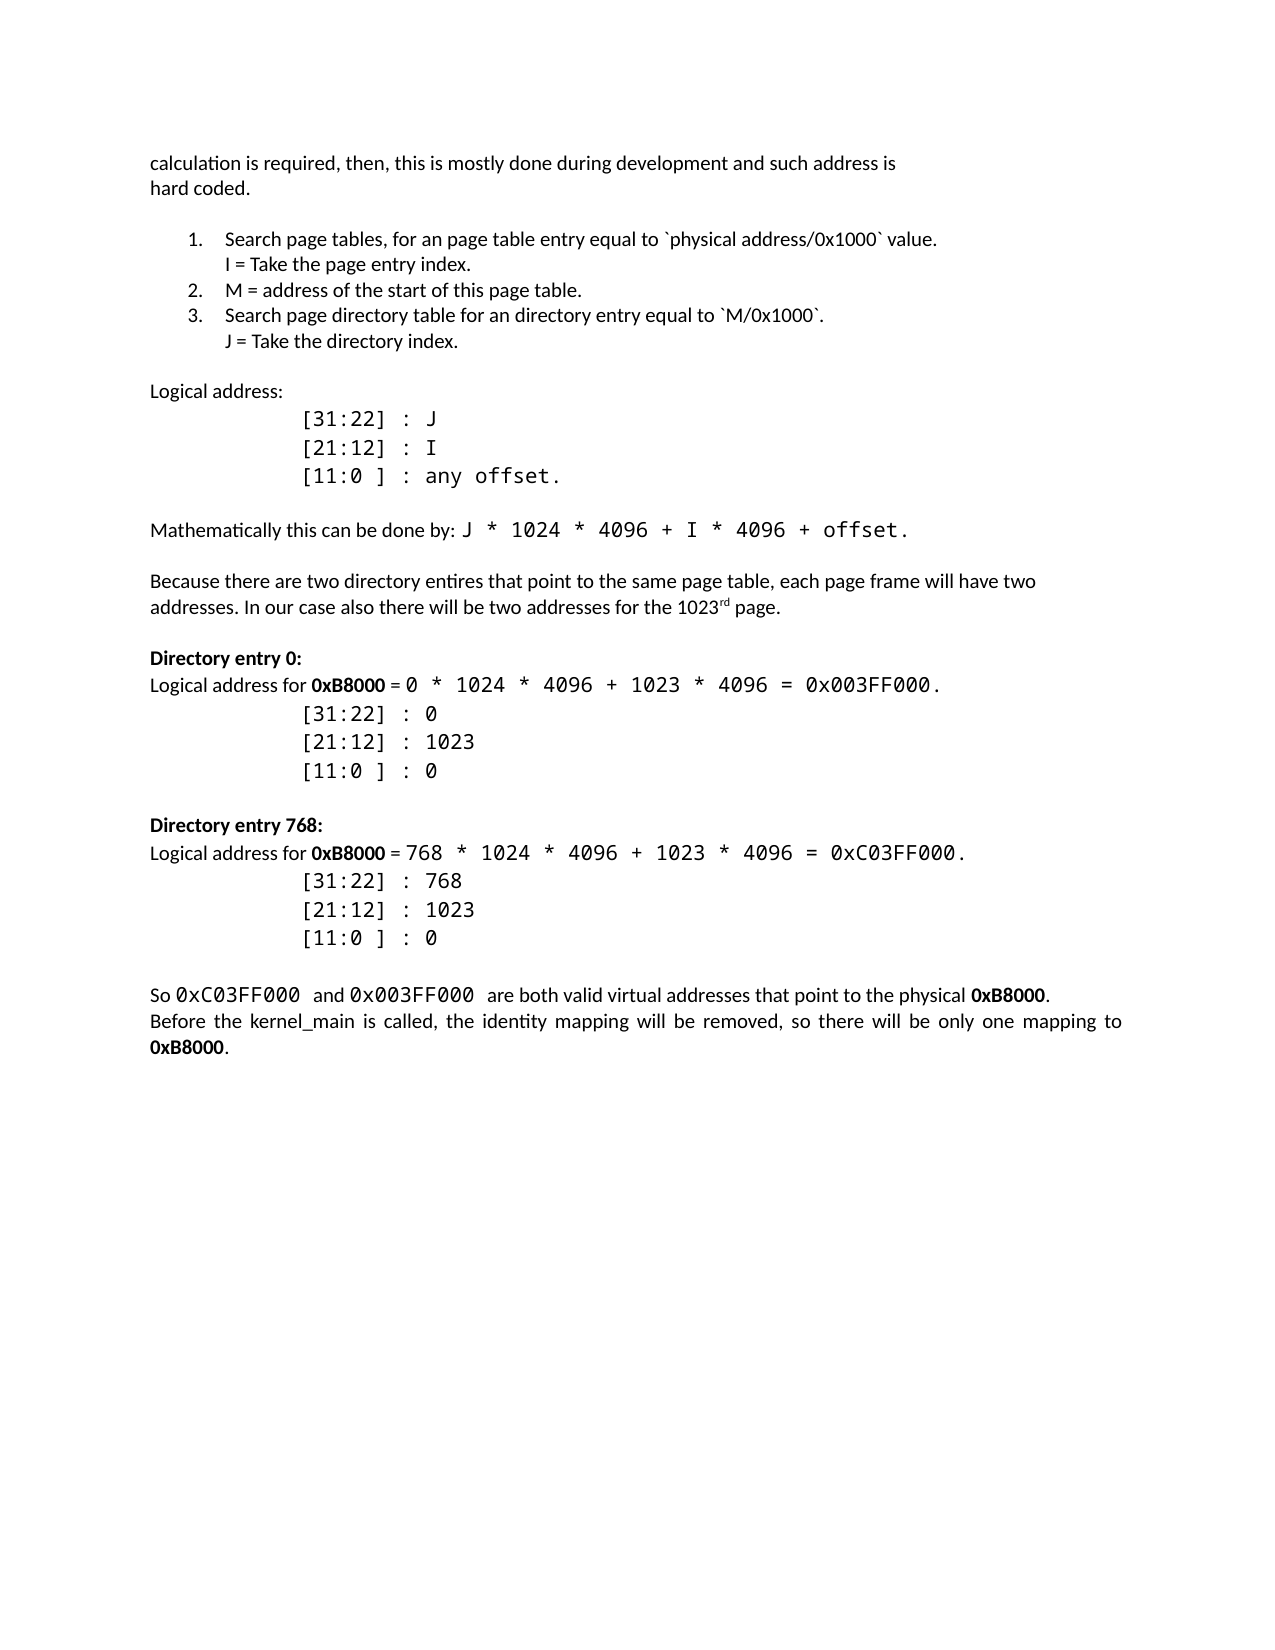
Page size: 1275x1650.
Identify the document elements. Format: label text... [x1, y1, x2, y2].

text Logical address: [150, 379, 1125, 404]
text Logical address for 0xB8000 = 0 * 1024 * 4096 + 1023 * 4096 = 0x003FF000. [150, 670, 1125, 699]
text Directory entry 768: [150, 813, 1125, 838]
text So 0xC03FF000 and 0x003FF000 are both valid virtual addresses that point to the physical 0xB8000. [150, 980, 1125, 1009]
text [31:22] : 0 [300, 699, 1125, 727]
text [21:12] : I [300, 433, 1125, 461]
list J = Take the directory index. [187, 328, 1125, 353]
text Before the kernel_main is called, the identity mapping will be removed, so there will be only one mapping to 0xB8000. [150, 1009, 1125, 1059]
text Mathematically this can be done by: J * 1024 * 4096 + I * 4096 + offset. [150, 515, 1125, 543]
text [11:0 ] : any offset. [300, 461, 1125, 489]
text [11:0 ] : 0 [300, 756, 1125, 784]
text calculation is required, then, this is mostly done during development and such address is [150, 150, 1125, 175]
text Directory entry 0: [150, 645, 1125, 670]
text hard coded. [150, 175, 1125, 201]
text [31:22] : 768 [300, 866, 1125, 895]
text [11:0 ] : 0 [300, 923, 1125, 952]
list M = address of the start of this page table. [187, 277, 1125, 302]
text Logical address for 0xB8000 = 768 * 1024 * 4096 + 1023 * 4096 = 0xC03FF000. [150, 838, 1125, 866]
text [21:12] : 1023 [300, 727, 1125, 756]
text [31:22] : J [300, 404, 1125, 433]
list Search page tables, for an page table entry equal to `physical address/0x1000` value. [187, 226, 1125, 252]
text Because there are two directory entires that point to the same page table, each page frame will have two addresses. In our case also there will be two addresses for the 1023rd page. [150, 569, 1125, 619]
text [21:12] : 1023 [300, 895, 1125, 923]
list I = Take the page entry index. [187, 252, 1125, 277]
list Search page directory table for an directory entry equal to `M/0x1000`. [187, 302, 1125, 328]
